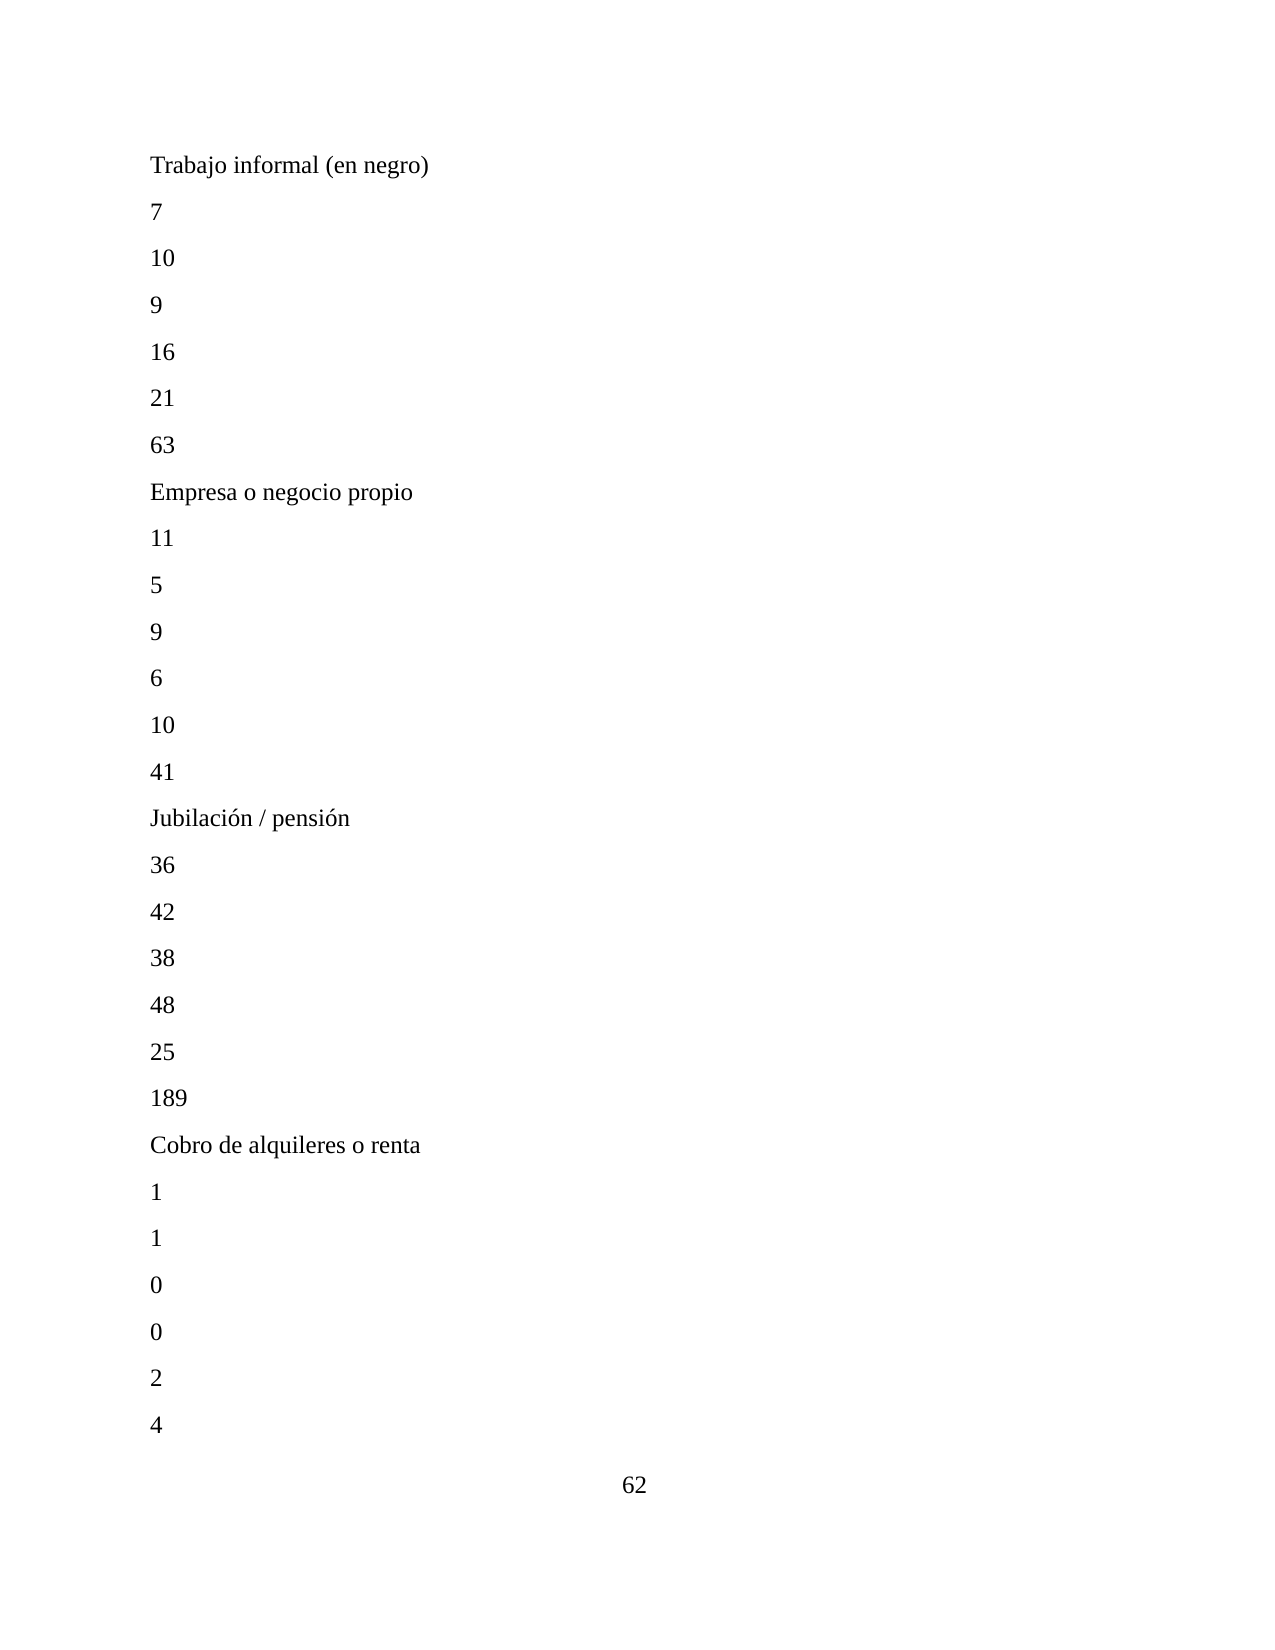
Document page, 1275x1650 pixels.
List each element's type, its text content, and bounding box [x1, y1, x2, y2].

text 0 [150, 1270, 1125, 1299]
text 4 [150, 1410, 1125, 1439]
text 25 [150, 1037, 1125, 1065]
text 5 [150, 570, 1125, 599]
text 7 [150, 197, 1125, 225]
text 2 [150, 1363, 1125, 1392]
text Trabajo informal (en negro) [150, 150, 1125, 179]
text 11 [150, 523, 1125, 552]
text 10 [150, 710, 1125, 739]
text 48 [150, 990, 1125, 1019]
text Empresa o negocio propio [150, 477, 1125, 505]
text 16 [150, 337, 1125, 365]
text 63 [150, 430, 1125, 459]
text 0 [150, 1317, 1125, 1345]
text 9 [150, 617, 1125, 645]
text 10 [150, 243, 1125, 272]
text Jubilación / pensión [150, 803, 1125, 832]
text Cobro de alquileres o renta [150, 1130, 1125, 1159]
text 1 [150, 1177, 1125, 1205]
text 189 [150, 1083, 1125, 1112]
text 1 [150, 1223, 1125, 1252]
text 42 [150, 897, 1125, 925]
text 41 [150, 757, 1125, 785]
text 38 [150, 943, 1125, 972]
text 6 [150, 663, 1125, 692]
text 21 [150, 383, 1125, 412]
text 36 [150, 850, 1125, 879]
text 9 [150, 290, 1125, 319]
